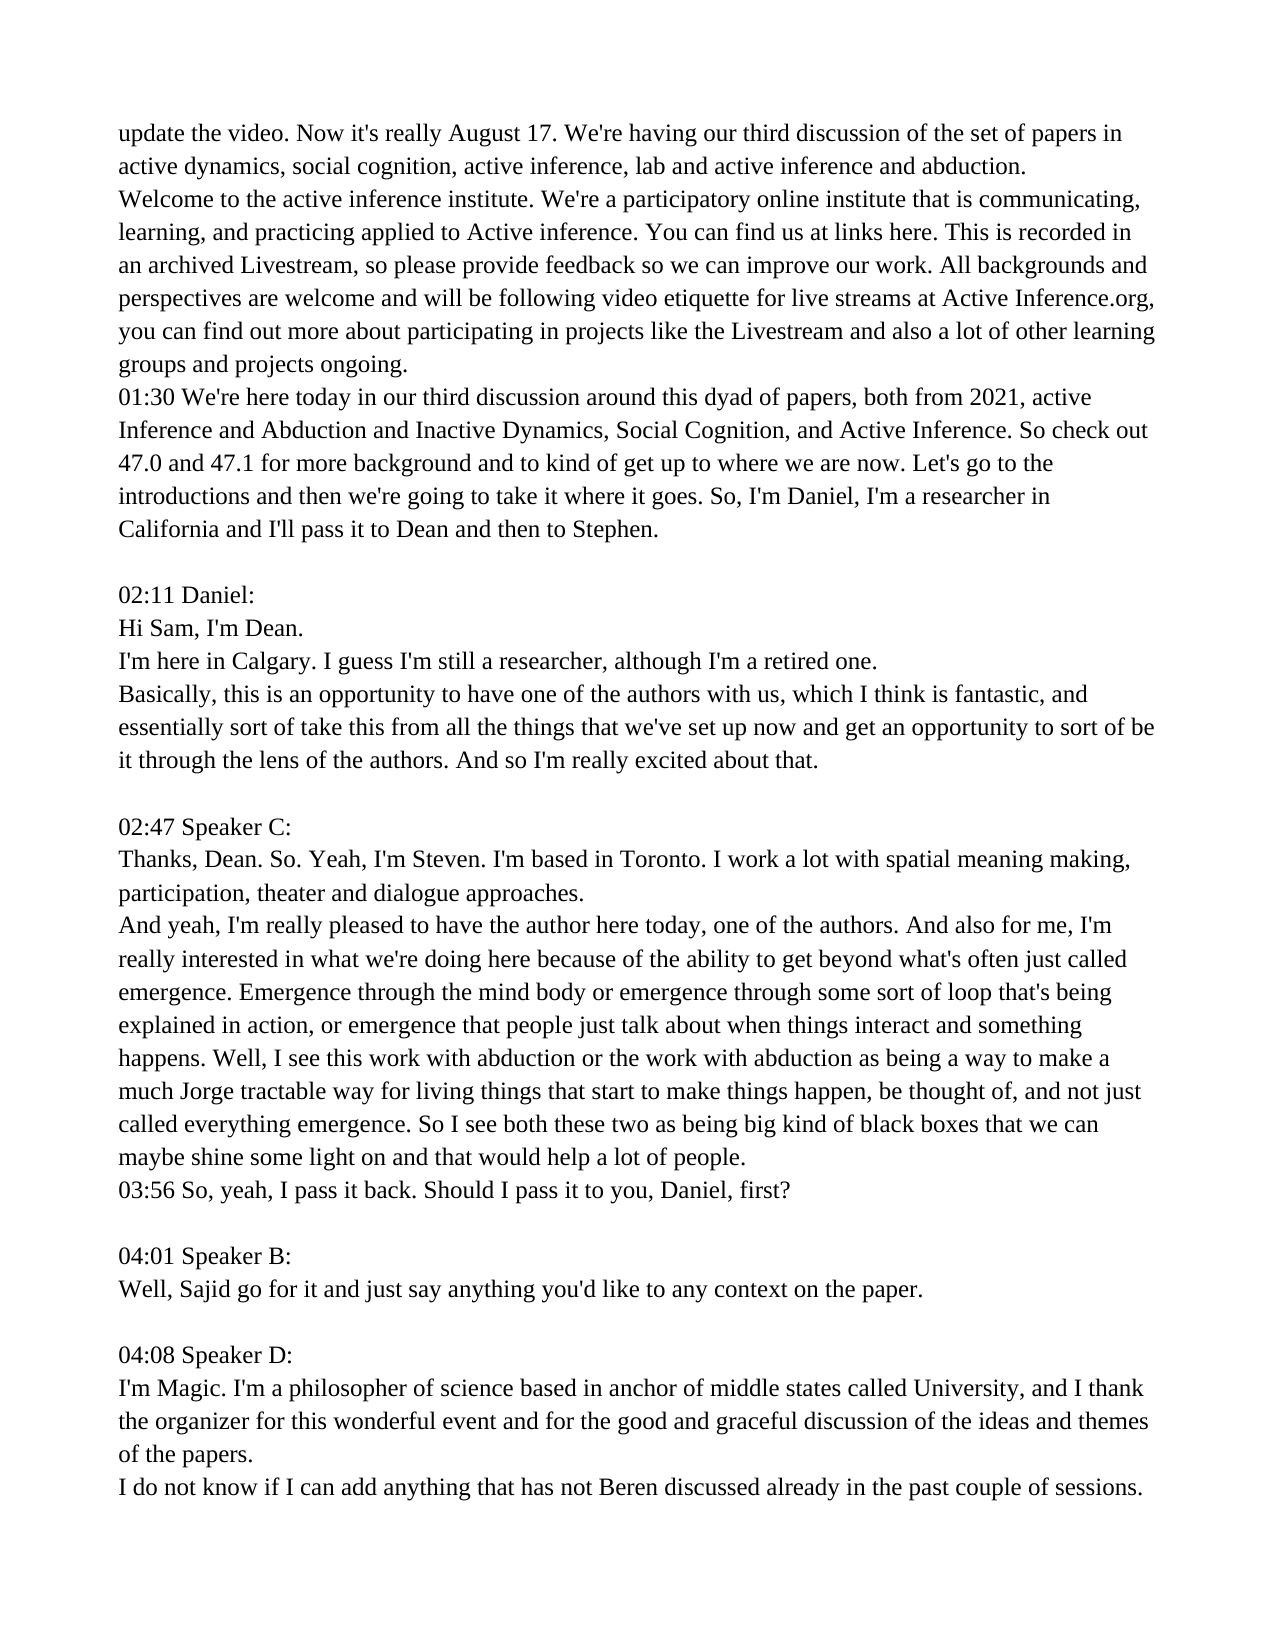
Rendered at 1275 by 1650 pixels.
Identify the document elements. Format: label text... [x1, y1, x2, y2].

text Thanks, Dean. So. Yeah, I'm Steven. I'm based in Toronto. I work a lot with spatial meaning making, participation, theater and dialogue approaches. [118, 844, 1157, 906]
text 01:30 We're here today in our third discussion around this dyad of papers, both from 2021, active Inference and Abduction and Inactive Dynamics, Social Cognition, and Active Inference. So check out 47.0 and 47.1 for more background and to kind of get up to where we are now. Let's go to the introductions and then we're going to take it where it goes. So, I'm Daniel, I'm a researcher in California and I'll pass it to Dean and then to Stephen. [118, 382, 1157, 543]
text 03:56 So, yeah, I pass it back. Should I pass it to you, Daniel, first? [118, 1175, 1157, 1203]
text 02:47 Speaker C: [118, 812, 1157, 840]
text 04:01 Speaker B: [118, 1241, 1157, 1269]
text I'm here in Calgary. I guess I'm still a researcher, although I'm a retired one. [118, 646, 1157, 675]
text Hi Sam, I'm Dean. [118, 613, 1157, 642]
text Basically, this is an opportunity to have one of the authors with us, which I think is fantastic, and essentially sort of take this from all the things that we've set up now and get an opportunity to sort of be it through the lens of the authors. And so I'm really excited about that. [118, 679, 1157, 774]
text 04:08 Speaker D: [118, 1340, 1157, 1369]
text And yeah, I'm really pleased to have the author here today, one of the authors. And also for me, I'm really interested in what we're doing here because of the ability to get beyond what's often just called emergence. Emergence through the mind body or emergence through some sort of loop that's being explained in action, or emergence that people just talk about when things interact and something happens. Well, I see this work with abduction or the work with abduction as being a way to make a much Jorge tractable way for living things that start to make things happen, be thought of, and not just called everything emergence. So I see both these two as being big kind of black boxes that we can maybe shine some light on and that would help a lot of people. [118, 911, 1157, 1171]
text I'm Magic. I'm a philosopher of science based in anchor of middle states called University, and I thank the organizer for this wonderful event and for the good and graceful discussion of the ideas and themes of the papers. [118, 1373, 1157, 1468]
text update the video. Now it's really August 17. We're having our third discussion of the set of papers in active dynamics, social cognition, active inference, lab and active inference and abduction. [118, 118, 1157, 180]
text I do not know if I can add anything that has not Beren discussed already in the past couple of sessions. [118, 1472, 1157, 1501]
text Well, Sajid go for it and just say anything you'd like to any context on the paper. [118, 1274, 1157, 1303]
text Welcome to the active inference institute. We're a participatory online institute that is communicating, learning, and practicing applied to Active inference. You can find us at links here. This is recorded in an archived Livestream, so please provide feedback so we can improve our work. All backgrounds and perspectives are welcome and will be following video etiquette for live streams at Active Inference.org, you can find out more about participating in projects like the Livestream and also a lot of other learning groups and projects ongoing. [118, 184, 1157, 378]
text 02:11 Daniel: [118, 580, 1157, 609]
